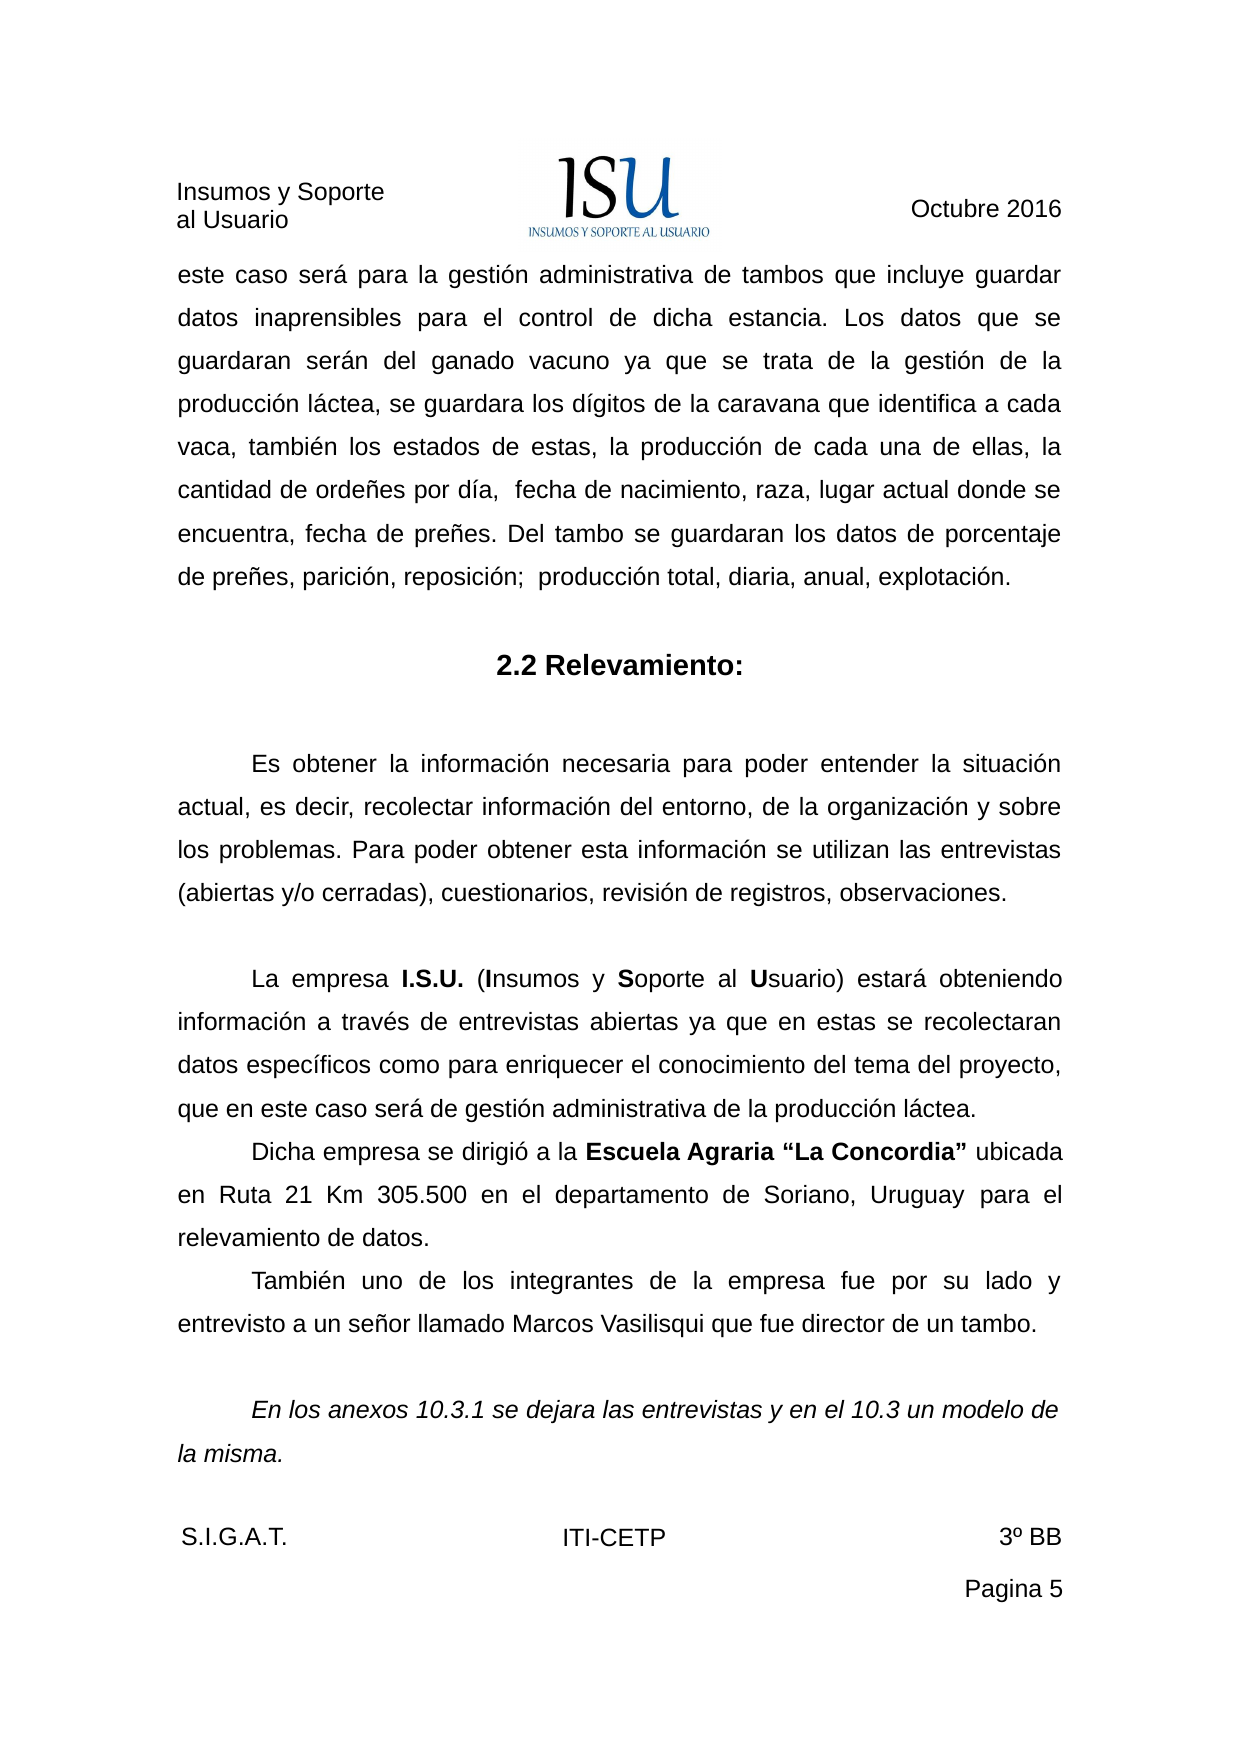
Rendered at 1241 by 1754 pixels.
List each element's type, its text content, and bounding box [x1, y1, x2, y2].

text este caso será para la gestión administrativa de tambos que incluye guardar datos inaprensibles para el control de dicha estancia. Los datos que se guardaran serán del ganado vacuno ya que se trata de la gestión de la producción láctea, se guardara los dígitos de la caravana que identifica a cada vaca, también los estados de estas, la producción de cada una de ellas, la cantidad de ordeñes por día, fecha de nacimiento, raza, lugar actual donde se encuentra, fecha de preñes. Del tambo se guardaran los datos de porcentaje de preñes, parición, reposición; producción total, diaria, anual, explotación. [177, 260, 1063, 590]
text También uno de los integrantes de la empresa fue por su lado y entrevisto a un señor llamado Marcos Vasilisqui que fue director de un tambo. [177, 1266, 1063, 1338]
text En los anexos 10.3.1 se dejara las entrevistas y en el 10.3 un modelo de la misma. [177, 1395, 1063, 1467]
text La empresa I.S.U. (Insumos y Soporte al Usuario) estará obteniendo información a través de entrevistas abiertas ya que en estas se recolectaran datos específicos como para enriquecer el conocimiento del tema del proyecto, que en este caso será de gestión administrativa de la producción láctea. [177, 964, 1063, 1122]
text 2.2 Relevamiento: [177, 648, 1063, 681]
text Es obtener la información necesaria para poder entender la situación actual, es decir, recolectar información del entorno, de la organización y sobre los problemas. Para poder obtener esta información se utilizan las entrevistas (abiertas y/o cerradas), cuestionarios, revisión de registros, observaciones. [177, 748, 1063, 907]
text Dicha empresa se dirigió a la Escuela Agraria “La Concordia” ubicada en Ruta 21 Km 305.500 en el departamento de Soriano, Uruguay para el relevamiento de datos. [177, 1137, 1063, 1252]
picture [517, 138, 723, 252]
